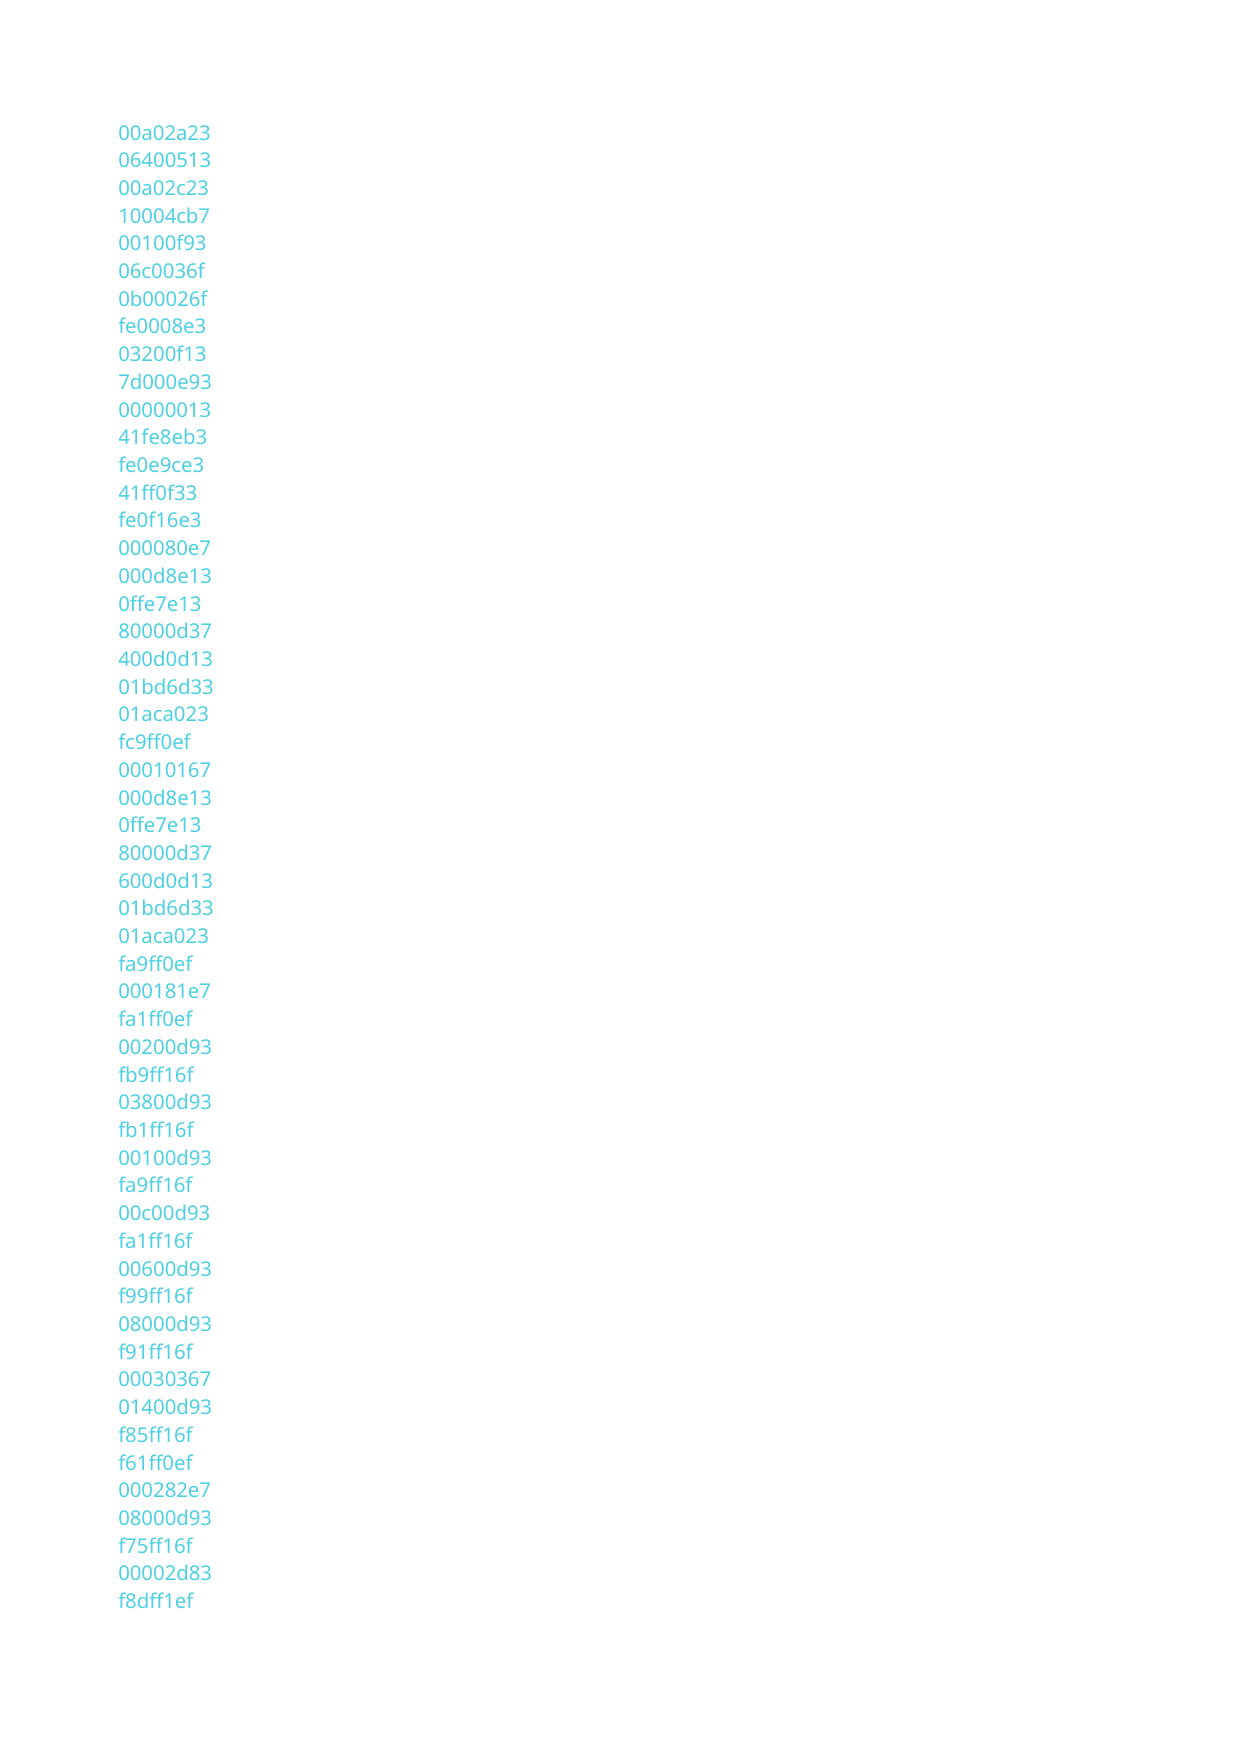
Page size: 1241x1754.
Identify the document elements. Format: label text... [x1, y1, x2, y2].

text f85ff16f [118, 1420, 1122, 1448]
text 80000d37 [118, 838, 1122, 866]
text 400d0d13 [118, 644, 1122, 672]
text 00100d93 [118, 1143, 1122, 1171]
text 000d8e13 [118, 783, 1122, 811]
text f8dff1ef [118, 1587, 1122, 1614]
text 00010167 [118, 755, 1122, 783]
text 03200f13 [118, 340, 1122, 367]
text 00100f93 [118, 229, 1122, 257]
text 00c00d93 [118, 1199, 1122, 1226]
text 01400d93 [118, 1393, 1122, 1420]
text 10004cb7 [118, 201, 1122, 229]
text fa9ff16f [118, 1171, 1122, 1199]
text 0ffe7e13 [118, 811, 1122, 838]
text 00a02a23 [118, 118, 1122, 146]
text 00600d93 [118, 1254, 1122, 1282]
text 01aca023 [118, 700, 1122, 728]
text 000d8e13 [118, 561, 1122, 589]
text fb9ff16f [118, 1060, 1122, 1088]
text fa1ff0ef [118, 1005, 1122, 1032]
text 06400513 [118, 146, 1122, 173]
text 01bd6d33 [118, 672, 1122, 700]
text 600d0d13 [118, 866, 1122, 894]
text fe0008e3 [118, 312, 1122, 340]
text 06c0036f [118, 257, 1122, 284]
text 01bd6d33 [118, 894, 1122, 922]
text fa9ff0ef [118, 949, 1122, 977]
text 41fe8eb3 [118, 423, 1122, 451]
text 08000d93 [118, 1503, 1122, 1531]
text 0b00026f [118, 284, 1122, 312]
text 0ffe7e13 [118, 589, 1122, 617]
text 7d000e93 [118, 367, 1122, 395]
text 01aca023 [118, 922, 1122, 949]
text fe0f16e3 [118, 506, 1122, 534]
text fc9ff0ef [118, 728, 1122, 755]
text 00a02c23 [118, 173, 1122, 201]
text f61ff0ef [118, 1448, 1122, 1476]
text f99ff16f [118, 1282, 1122, 1309]
text 00000013 [118, 395, 1122, 423]
text f75ff16f [118, 1531, 1122, 1559]
text 00030367 [118, 1365, 1122, 1393]
text 03800d93 [118, 1088, 1122, 1116]
text fe0e9ce3 [118, 451, 1122, 478]
text 00200d93 [118, 1032, 1122, 1060]
text 00002d83 [118, 1559, 1122, 1587]
text 000181e7 [118, 977, 1122, 1005]
text f91ff16f [118, 1337, 1122, 1365]
text fa1ff16f [118, 1226, 1122, 1254]
text 000282e7 [118, 1476, 1122, 1503]
text 80000d37 [118, 617, 1122, 644]
text 08000d93 [118, 1309, 1122, 1337]
text fb1ff16f [118, 1116, 1122, 1143]
text 000080e7 [118, 534, 1122, 561]
text 41ff0f33 [118, 478, 1122, 506]
